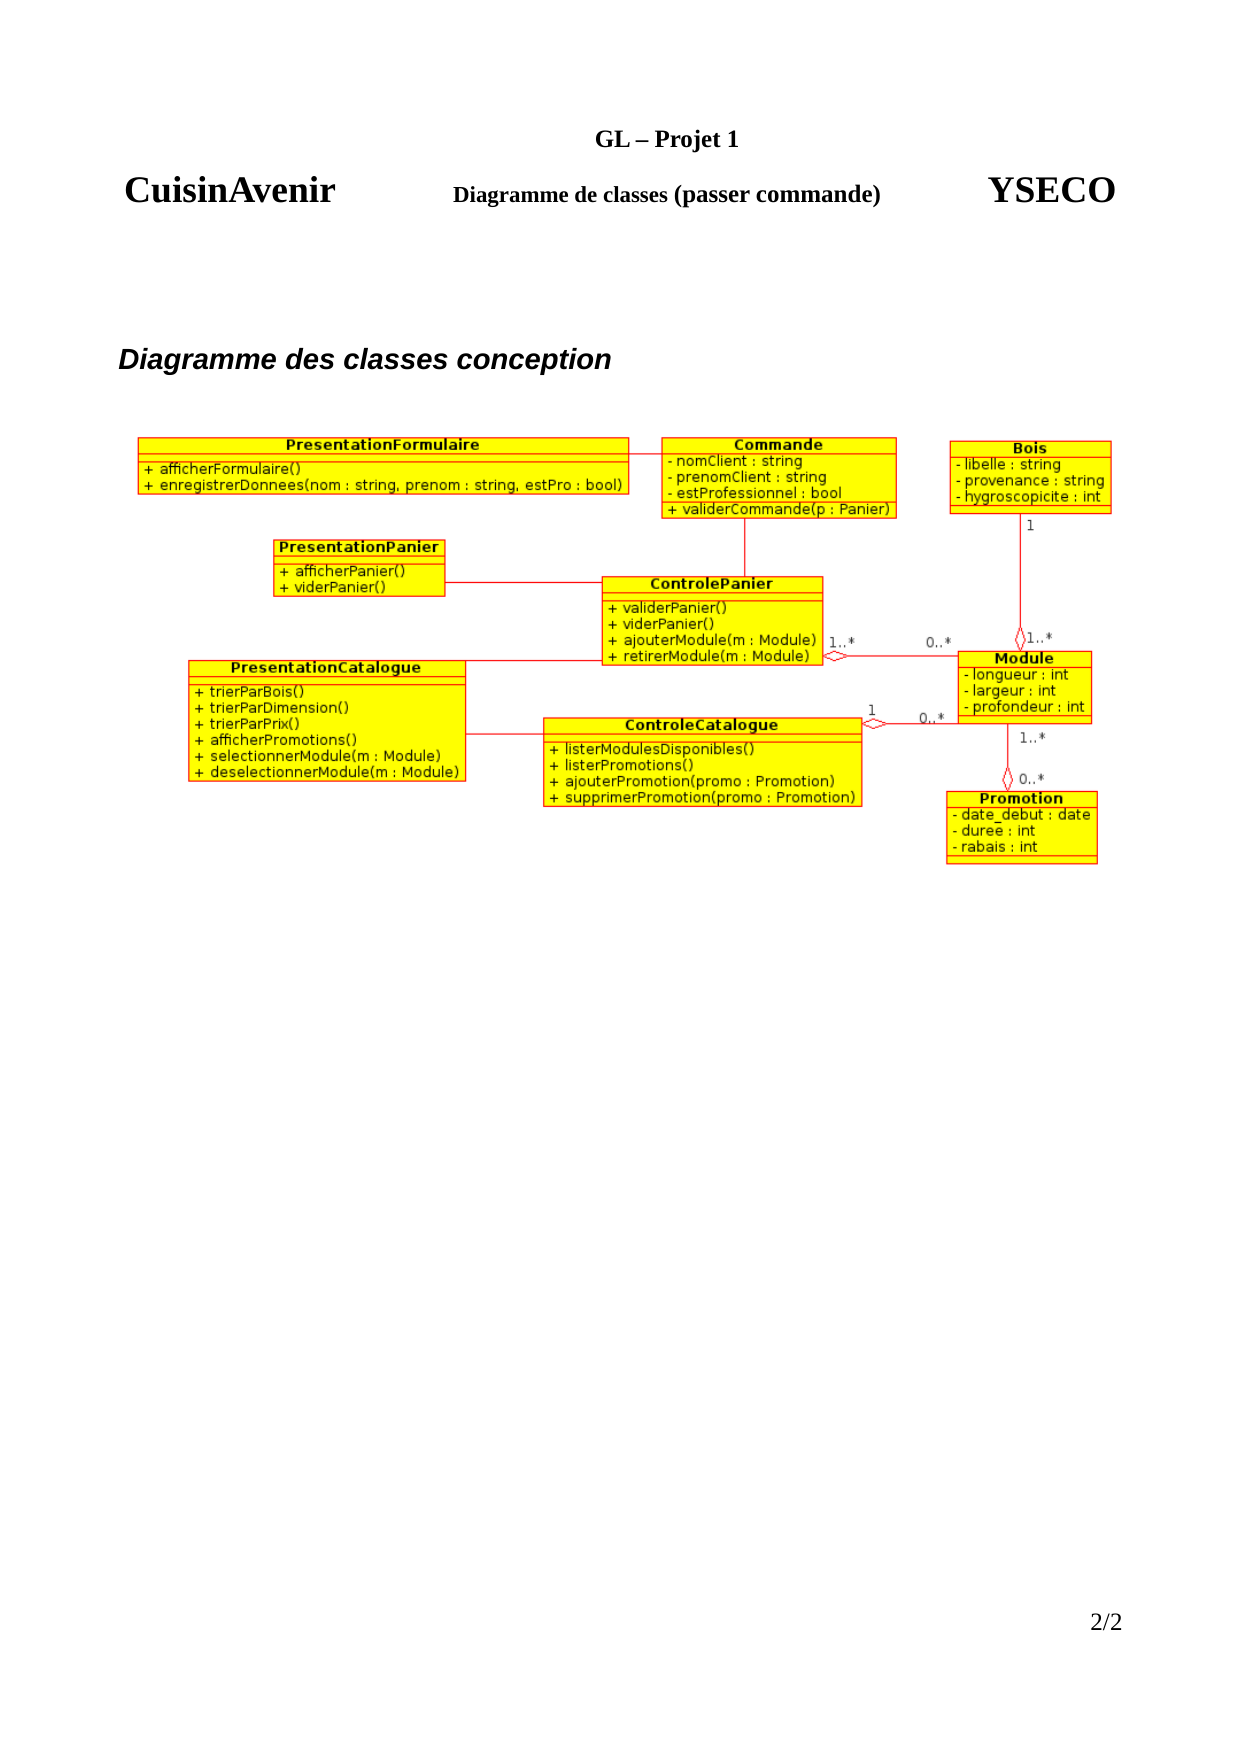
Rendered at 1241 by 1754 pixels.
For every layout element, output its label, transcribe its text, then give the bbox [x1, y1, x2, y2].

subtitle Diagramme des classes conception [118, 342, 1122, 376]
picture [124, 404, 1129, 884]
